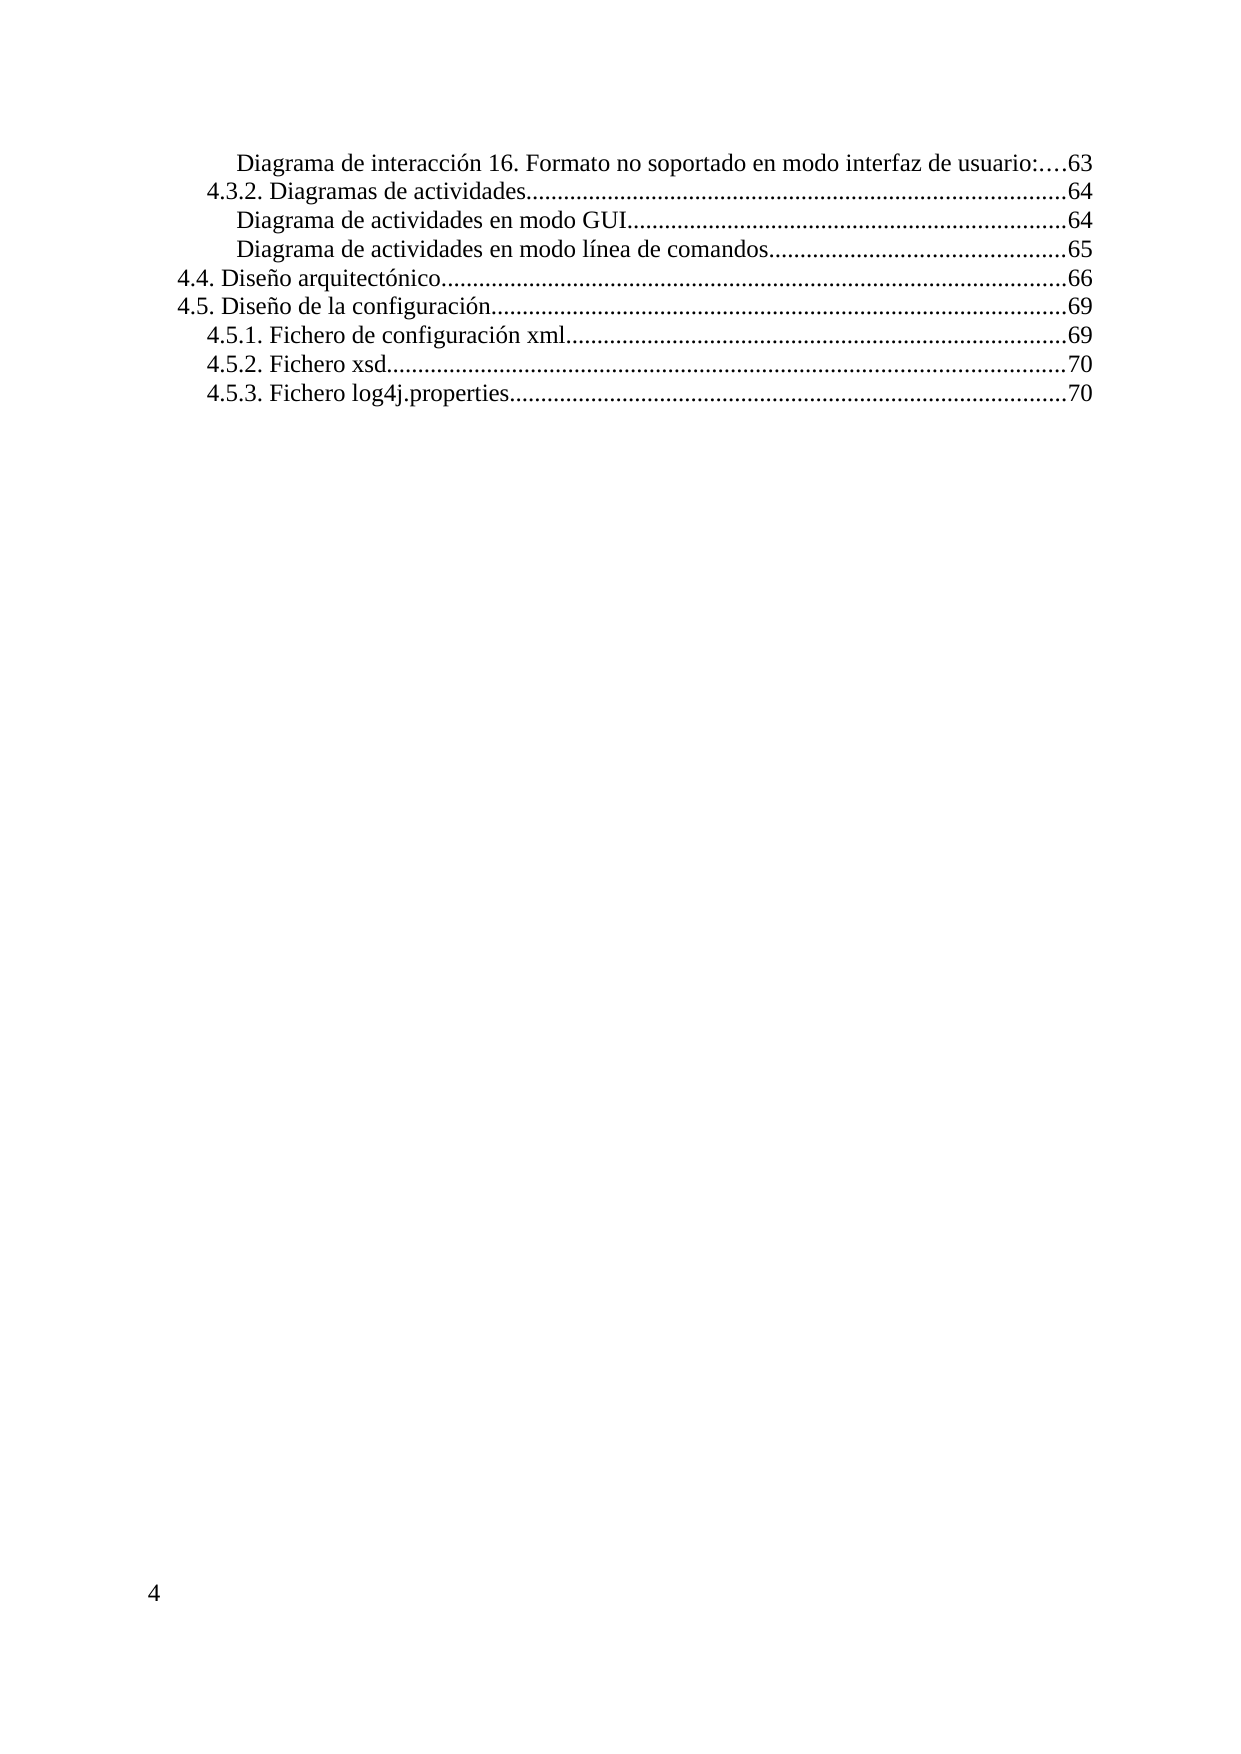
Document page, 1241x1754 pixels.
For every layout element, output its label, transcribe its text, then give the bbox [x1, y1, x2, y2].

text Diagrama de actividades en modo GUI. 64 [236, 205, 1093, 234]
text 4.5.1. Fichero de configuración xml 69 [207, 320, 1093, 349]
text 4.5. Diseño de la configuración. 69 [177, 291, 1093, 320]
text 4.4. Diseño arquitectónico. 66 [177, 263, 1093, 291]
text Diagrama de interacción 16. Formato no soportado en modo interfaz de usuario: 63 [236, 148, 1093, 176]
text 4.5.2. Fichero xsd 70 [207, 349, 1093, 378]
text Diagrama de actividades en modo línea de comandos 65 [236, 234, 1093, 263]
text 4.3.2. Diagramas de actividades 64 [207, 176, 1093, 205]
text 4.5.3. Fichero log4j.properties 70 [207, 378, 1093, 406]
